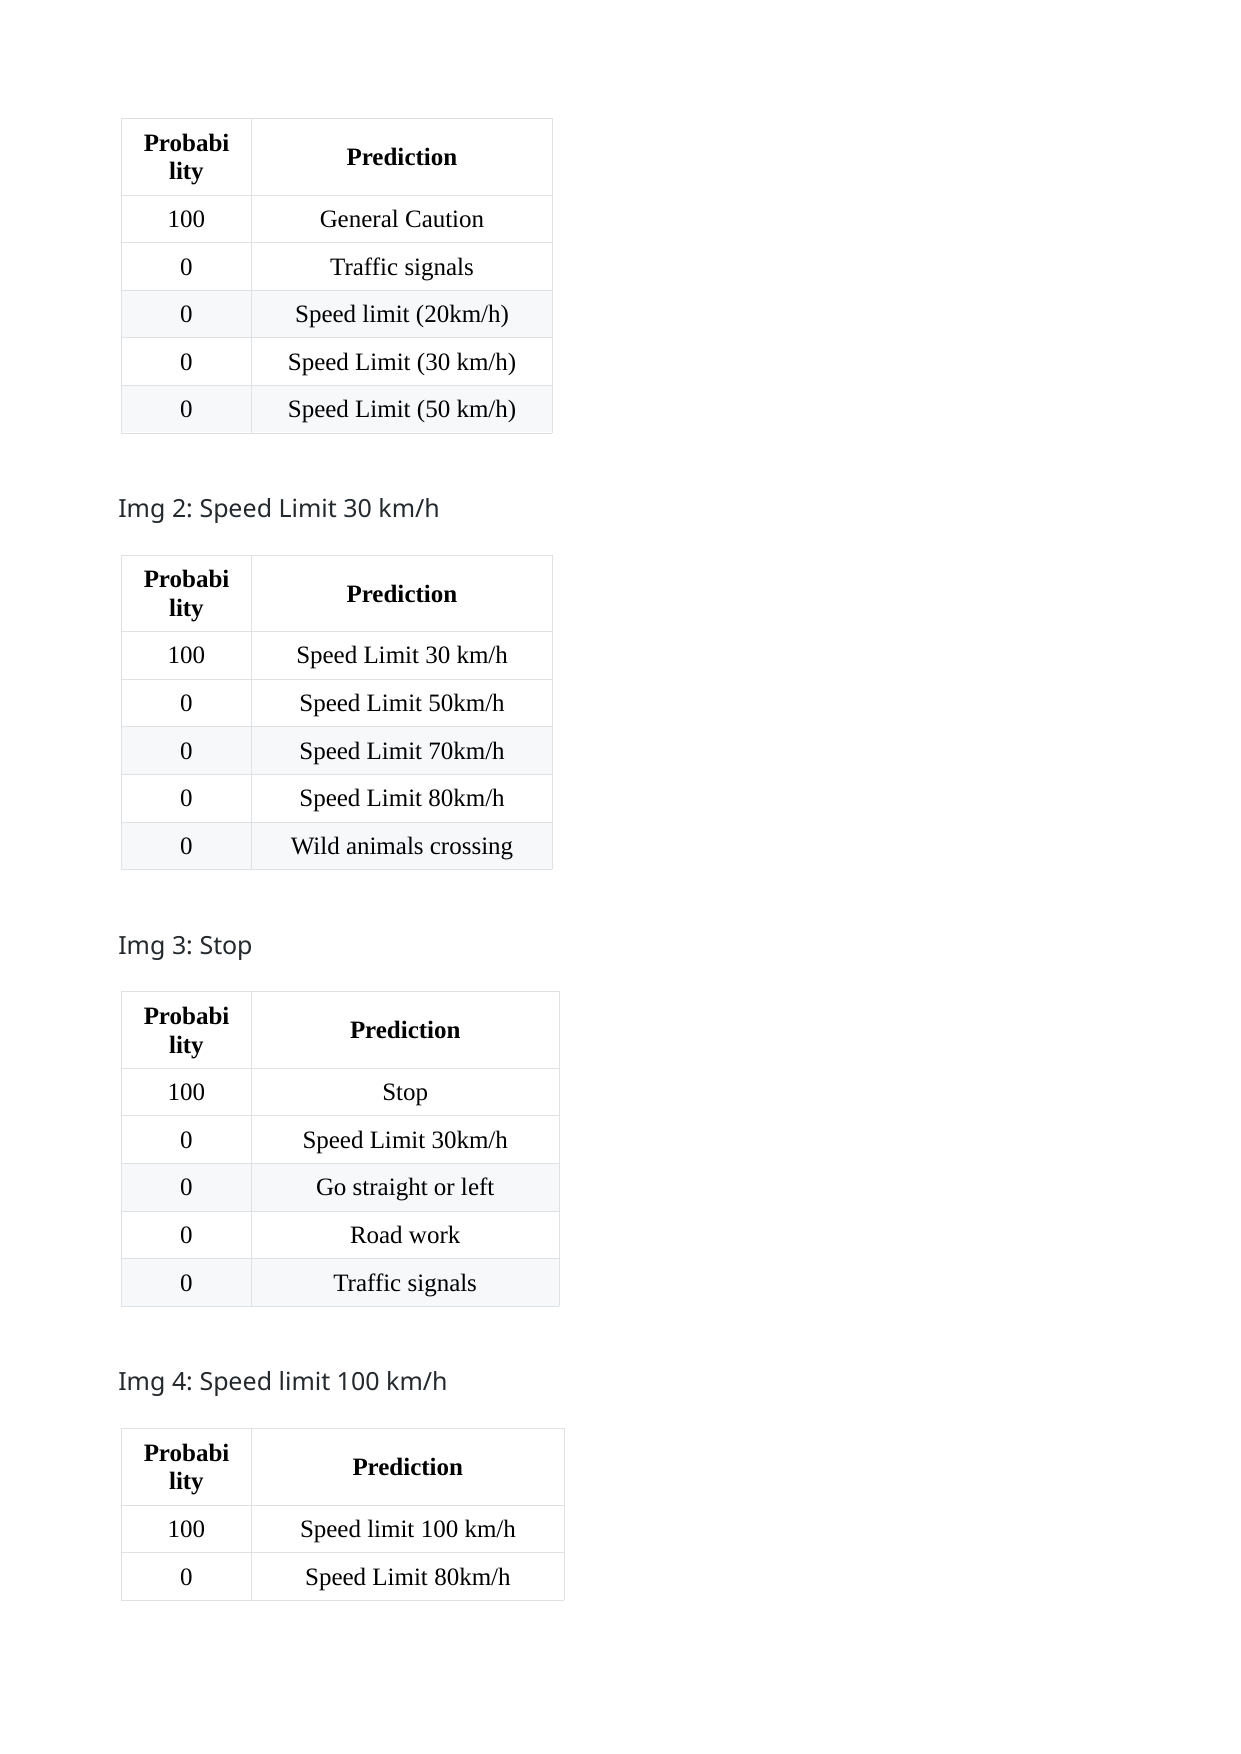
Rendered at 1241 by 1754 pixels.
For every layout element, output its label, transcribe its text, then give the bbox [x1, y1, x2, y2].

table_cell 0 [122, 823, 251, 869]
table_cell Speed Limit 50km/h [252, 680, 552, 726]
table_cell 0 [122, 727, 251, 774]
table_cell 100 [122, 1506, 251, 1552]
table_cell 100 [122, 632, 251, 679]
table_cell 0 [122, 680, 251, 726]
text Img 4: Speed limit 100 km/h [118, 1364, 1122, 1398]
table_cell 100 [122, 1069, 251, 1115]
table_cell Speed Limit 80km/h [252, 1553, 564, 1600]
table_cell 0 [122, 1116, 251, 1163]
table_cell 0 [122, 243, 251, 290]
table_cell Traffic signals [252, 1259, 559, 1306]
table_header Prediction [252, 119, 552, 194]
table_cell 0 [122, 1164, 251, 1211]
table_cell Speed Limit 80km/h [252, 775, 552, 822]
table_cell 0 [122, 1553, 251, 1600]
table_cell Speed limit (20km/h) [252, 291, 552, 337]
table_cell Go straight or left [252, 1164, 559, 1211]
table_cell 0 [122, 1212, 251, 1258]
text Img 2: Speed Limit 30 km/h [118, 491, 1122, 525]
table_header Probability [122, 556, 251, 631]
table_cell Speed limit 100 km/h [252, 1506, 564, 1552]
table_header Prediction [252, 556, 552, 631]
table_cell 0 [122, 291, 251, 337]
table_header Prediction [252, 1429, 564, 1504]
table_header Prediction [252, 992, 559, 1068]
text Img 3: Stop [118, 927, 1122, 961]
table_cell 100 [122, 196, 251, 242]
table_cell Speed Limit 30 km/h [252, 632, 552, 679]
table_cell Road work [252, 1212, 559, 1258]
table_cell 0 [122, 338, 251, 385]
table_cell General Caution [252, 196, 552, 242]
table_cell Speed Limit 30km/h [252, 1116, 559, 1163]
table_cell 0 [122, 775, 251, 822]
table_header Probability [122, 119, 251, 194]
table_cell Wild animals crossing [252, 823, 552, 869]
table_cell Stop [252, 1069, 559, 1115]
table_cell Speed Limit 70km/h [252, 727, 552, 774]
table_header Probability [122, 992, 251, 1068]
table_header Probability [122, 1429, 251, 1504]
table_cell 0 [122, 386, 251, 432]
table_cell Speed Limit (30 km/h) [252, 338, 552, 385]
table_cell 0 [122, 1259, 251, 1306]
table_cell Speed Limit (50 km/h) [252, 386, 552, 432]
table_cell Traffic signals [252, 243, 552, 290]
